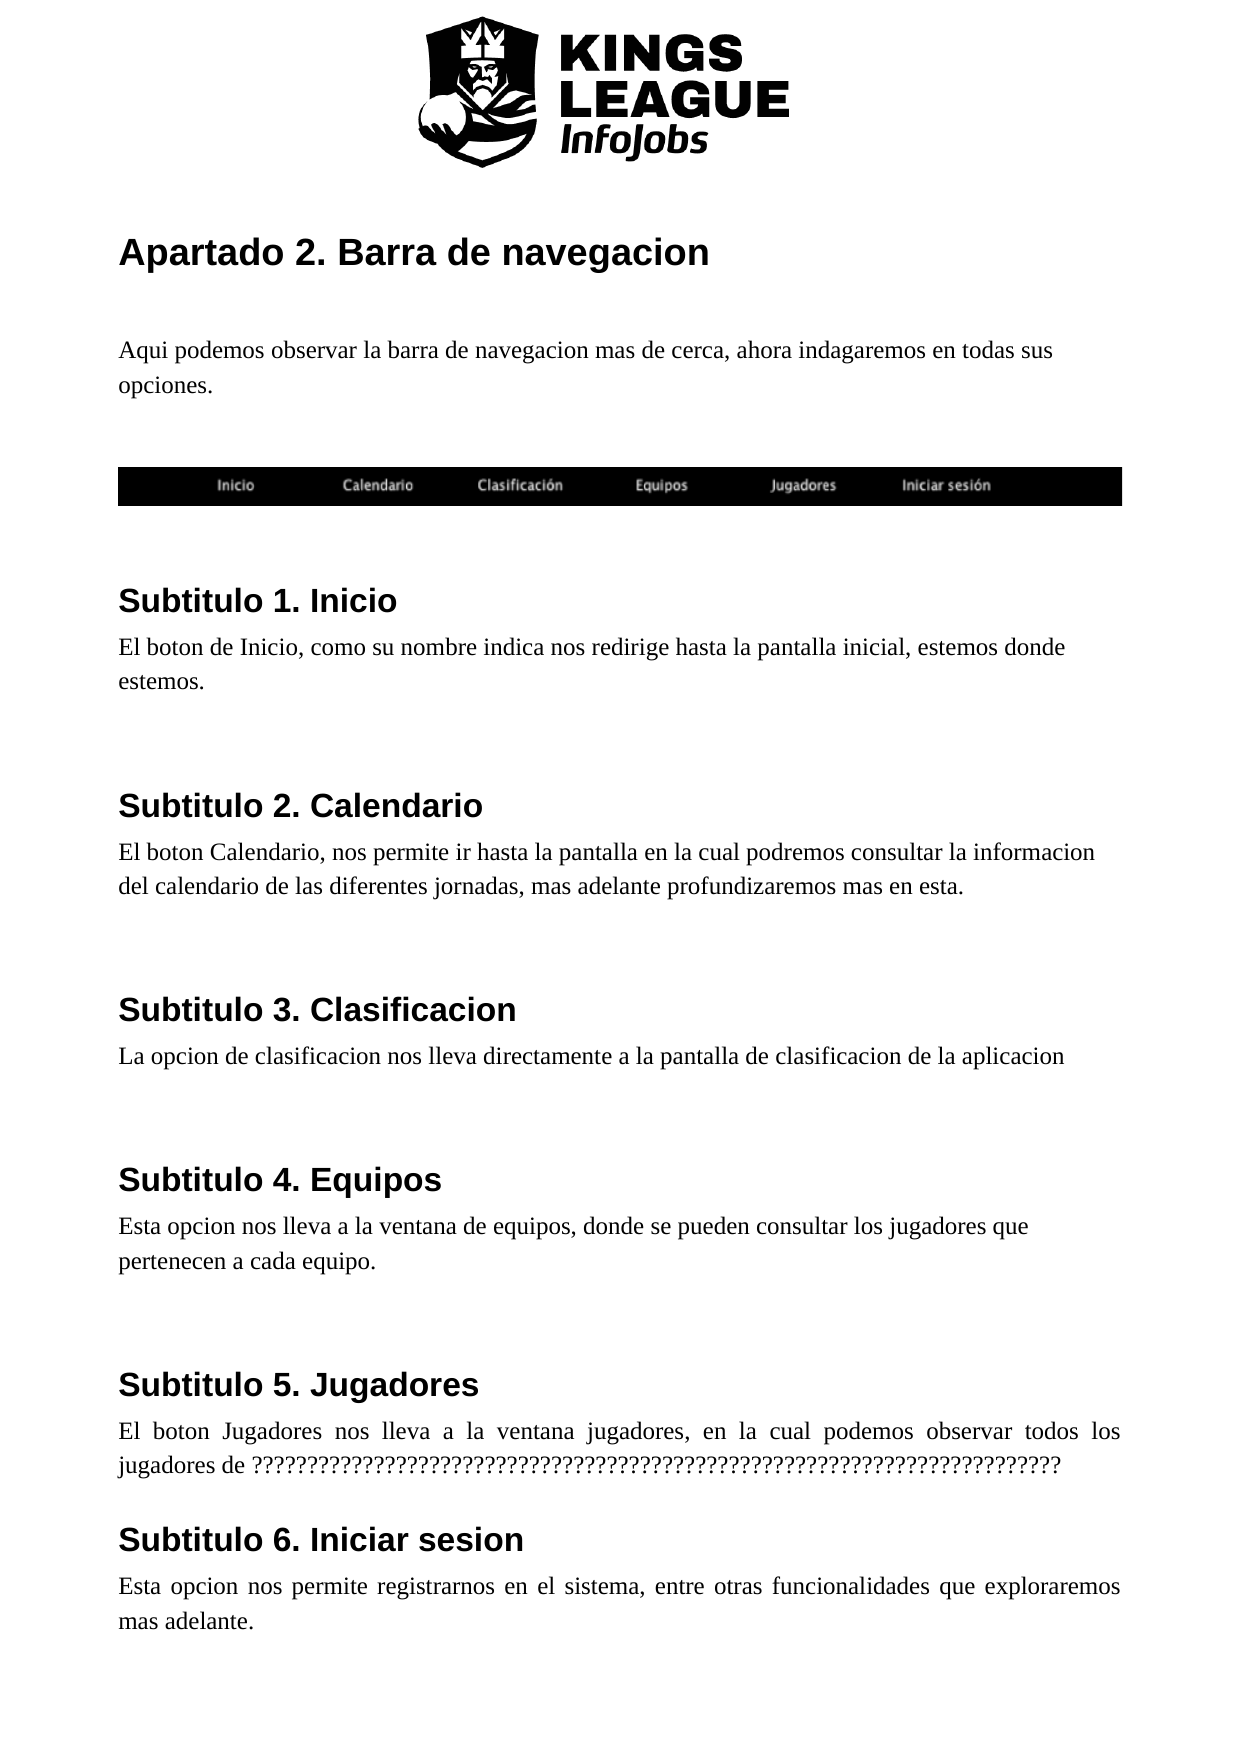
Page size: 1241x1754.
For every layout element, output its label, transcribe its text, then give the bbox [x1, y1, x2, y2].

text La opcion de clasificacion nos lleva directamente a la pantalla de clasificacion de la aplicacion [118, 1041, 1122, 1070]
subtitle Subtitulo 2. Calendario [118, 785, 1122, 824]
text El boton Jugadores nos lleva a la ventana jugadores, en la cual podemos observar todos los jugadores de ????????????????????????????????????????????????????????????????????????? [118, 1416, 1122, 1479]
subtitle Subtitulo 3. Clasificacion [118, 990, 1122, 1029]
text Aqui podemos observar la barra de navegacion mas de cerca, ahora indagaremos en todas sus opciones. [118, 335, 1122, 398]
text Esta opcion nos permite registrarnos en el sistema, entre otras funcionalidades que exploraremos mas adelante. [118, 1571, 1122, 1634]
text El boton de Inicio, como su nombre indica nos redirige hasta la pantalla inicial, estemos donde estemos. [118, 632, 1122, 695]
subtitle Apartado 2. Barra de navegacion [118, 230, 1122, 274]
subtitle Subtitulo 1. Inicio [118, 581, 1122, 619]
subtitle Subtitulo 4. Equipos [118, 1160, 1122, 1199]
text Esta opcion nos lleva a la ventana de equipos, donde se pueden consultar los jugadores que pertenecen a cada equipo. [118, 1211, 1122, 1274]
subtitle Subtitulo 5. Jugadores [118, 1365, 1122, 1403]
picture [118, 467, 1123, 506]
picture [418, 11, 823, 197]
text El boton Calendario, nos permite ir hasta la pantalla en la cual podremos consultar la informacion del calendario de las diferentes jornadas, mas adelante profundizaremos mas en esta. [118, 837, 1122, 900]
subtitle Subtitulo 6. Iniciar sesion [118, 1520, 1122, 1559]
